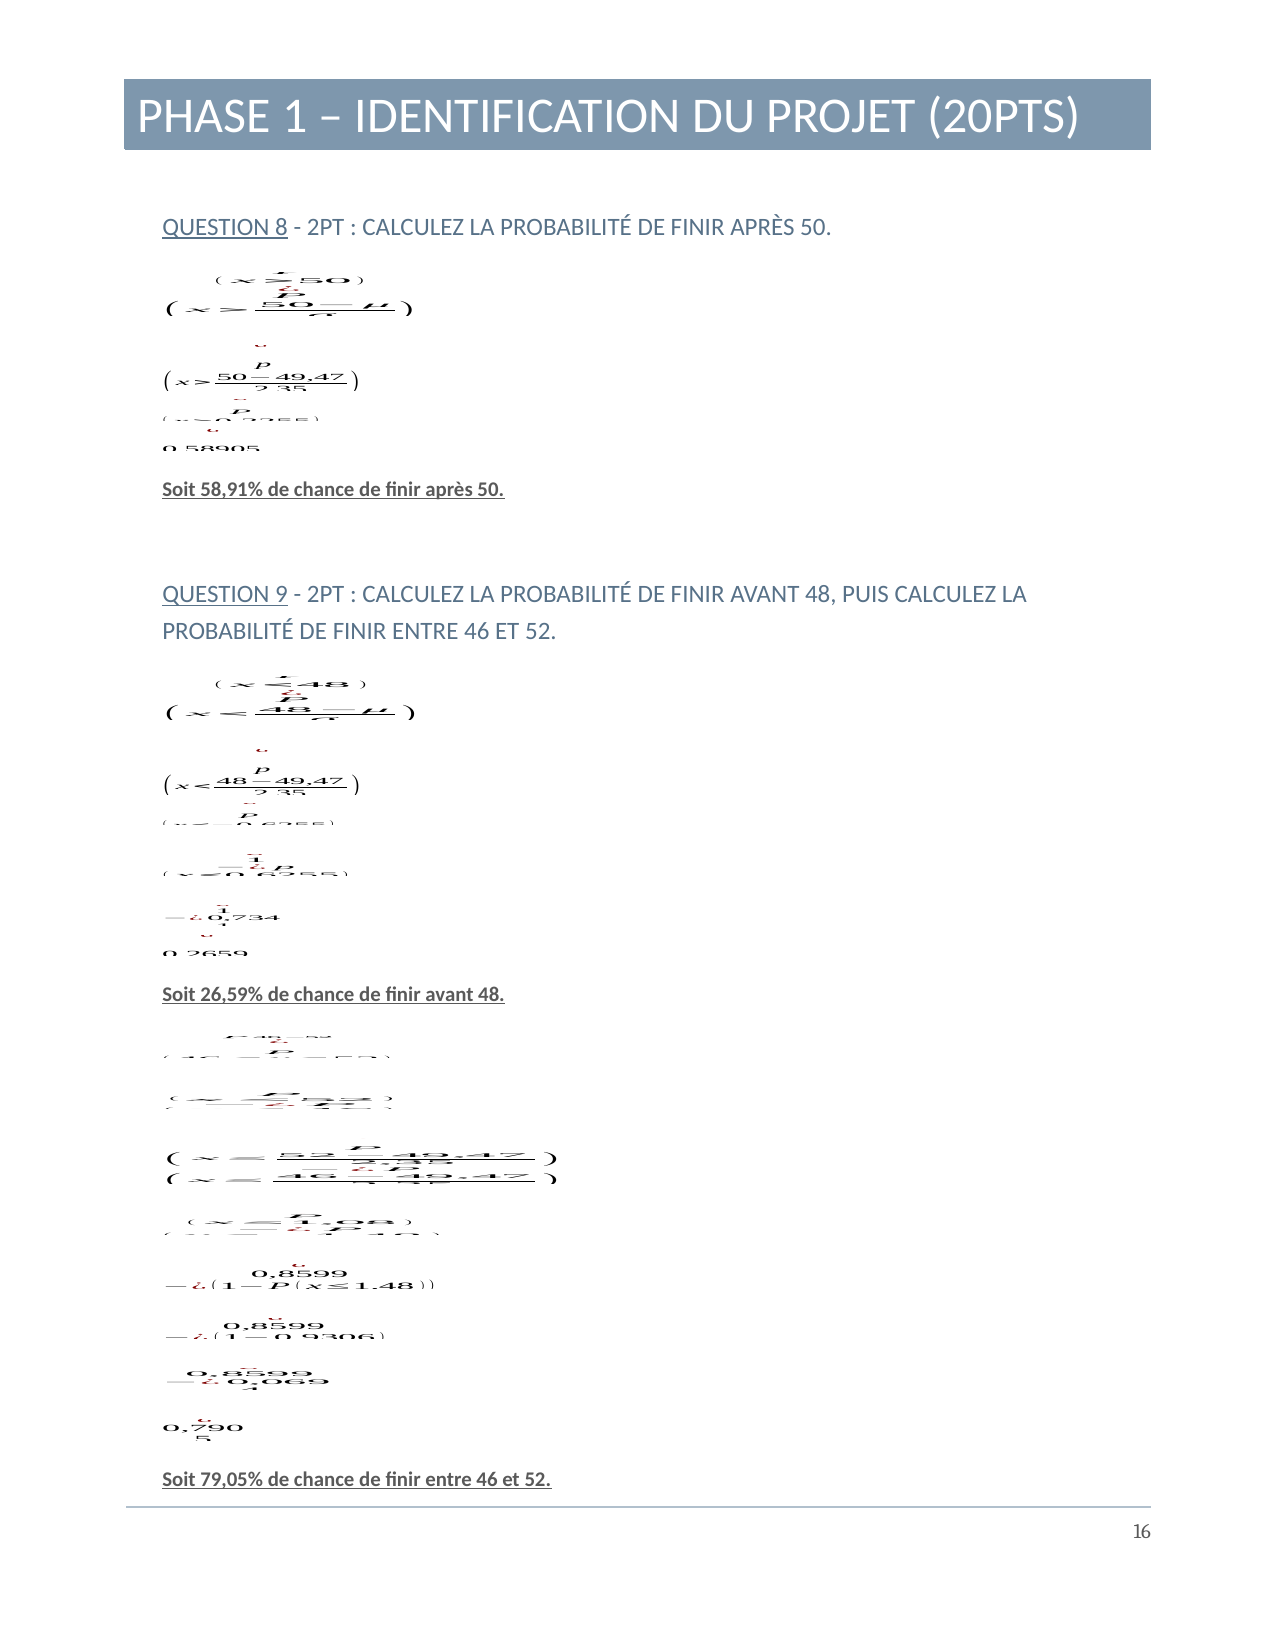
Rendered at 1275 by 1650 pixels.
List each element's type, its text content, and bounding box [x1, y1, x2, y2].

text Soit 58,91% de chance de finir après 50. [162, 476, 1113, 501]
text Question 8 - 2pt : Calculez la probabilité de finir après 50. [162, 211, 1113, 241]
text Soit 79,05% de chance de finir entre 46 et 52. [162, 1466, 1113, 1491]
text Soit 26,59% de chance de finir avant 48. [162, 981, 1113, 1007]
text Question 9 - 2pt : Calculez la probabilité de finir avant 48, PUIS CALCULEZ la probabilité de FINIR ENTRE 46 et 52. [162, 578, 1113, 646]
